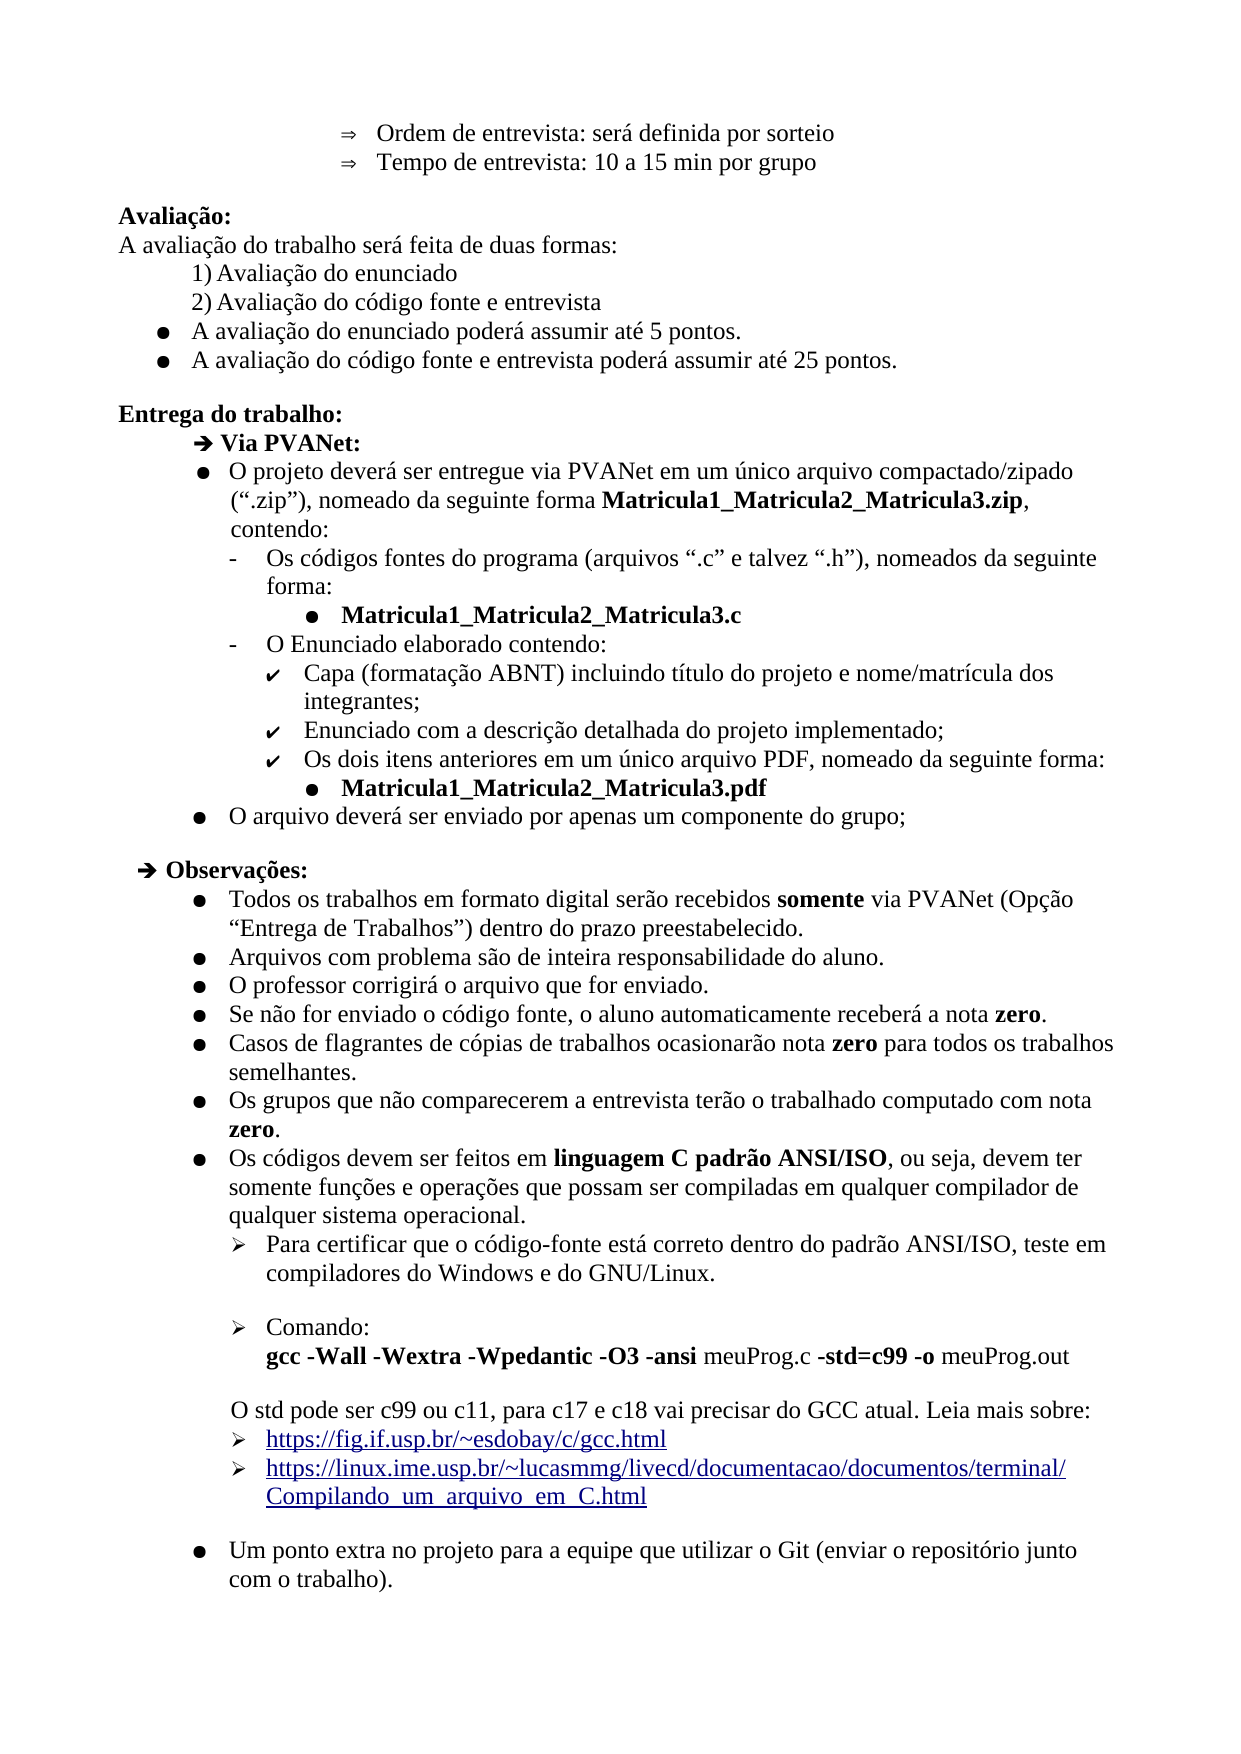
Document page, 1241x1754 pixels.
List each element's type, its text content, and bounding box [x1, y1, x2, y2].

list Capa (formatação ABNT) incluindo título do projeto e nome/matrícula dos integrantes; [266, 658, 1122, 715]
text Avaliação: [118, 201, 1122, 230]
list A avaliação do enunciado poderá assumir até 5 pontos. [155, 316, 1122, 345]
list Observações: [136, 856, 1122, 884]
list Enunciado com a descrição detalhada do projeto implementado; [266, 715, 1122, 744]
list O std pode ser c99 ou c11, para c17 e c18 vai precisar do GCC atual. Leia mais sobre: [230, 1395, 1122, 1424]
list gcc -Wall -Wextra -Wpedantic -O3 -ansi meuProg.c -std=c99 -o meuProg.out [230, 1341, 1122, 1370]
list O arquivo deverá ser enviado por apenas um componente do grupo; [191, 801, 1122, 830]
list A avaliação do código fonte e entrevista poderá assumir até 25 pontos. [155, 345, 1122, 373]
list Avaliação do código fonte e entrevista [191, 287, 1122, 316]
list https://linux.ime.usp.br/~lucasmmg/livecd/documentacao/documentos/terminal/Compilando_um_arquivo_em_C.html [230, 1453, 1122, 1510]
list Os dois itens anteriores em um único arquivo PDF, nomeado da seguinte forma: [266, 744, 1122, 773]
list Via PVANet: [192, 428, 1122, 456]
list Os grupos que não comparecerem a entrevista terão o trabalhado computado com nota zero. [191, 1086, 1122, 1143]
list Comando: [230, 1312, 1122, 1341]
text A avaliação do trabalho será feita de duas formas: [118, 230, 1122, 258]
list Todos os trabalhos em formato digital serão recebidos somente via PVANet (Opção “Entrega de Trabalhos”) dentro do prazo preestabelecido. [191, 884, 1122, 942]
list Matricula1_Matricula2_Matricula3.c [304, 600, 1122, 629]
list O projeto deverá ser entregue via PVANet em um único arquivo compactado/zipado (“.zip”), nomeado da seguinte forma Matricula1_Matricula2_Matricula3.zip, contendo: [195, 456, 1128, 543]
list Avaliação do enunciado [191, 258, 1122, 287]
list Para certificar que o código-fonte está correto dentro do padrão ANSI/ISO, teste em compiladores do Windows e do GNU/Linux. [230, 1229, 1122, 1287]
list Um ponto extra no projeto para a equipe que utilizar o Git (enviar o repositório junto com o trabalho). [191, 1536, 1122, 1593]
list Os códigos devem ser feitos em linguagem C padrão ANSI/ISO, ou seja, devem ter somente funções e operações que possam ser compiladas em qualquer compilador de qualquer sistema operacional. [191, 1143, 1122, 1229]
list Se não for enviado o código fonte, o aluno automaticamente receberá a nota zero. [191, 999, 1122, 1028]
list Os códigos fontes do programa (arquivos “.c” e talvez “.h”), nomeados da seguinte forma: [229, 543, 1122, 600]
list https://fig.if.usp.br/~esdobay/c/gcc.html [230, 1424, 1122, 1453]
list Ordem de entrevista: será definida por sorteio [340, 118, 1122, 147]
list O Enunciado elaborado contendo: [229, 629, 1122, 658]
list O professor corrigirá o arquivo que for enviado. [191, 971, 1122, 999]
text Entrega do trabalho: [118, 399, 1122, 428]
list Casos de flagrantes de cópias de trabalhos ocasionarão nota zero para todos os trabalhos semelhantes. [191, 1028, 1122, 1086]
list Arquivos com problema são de inteira responsabilidade do aluno. [191, 942, 1122, 971]
list Matricula1_Matricula2_Matricula3.pdf [304, 773, 1122, 801]
list Tempo de entrevista: 10 a 15 min por grupo [340, 147, 1122, 176]
